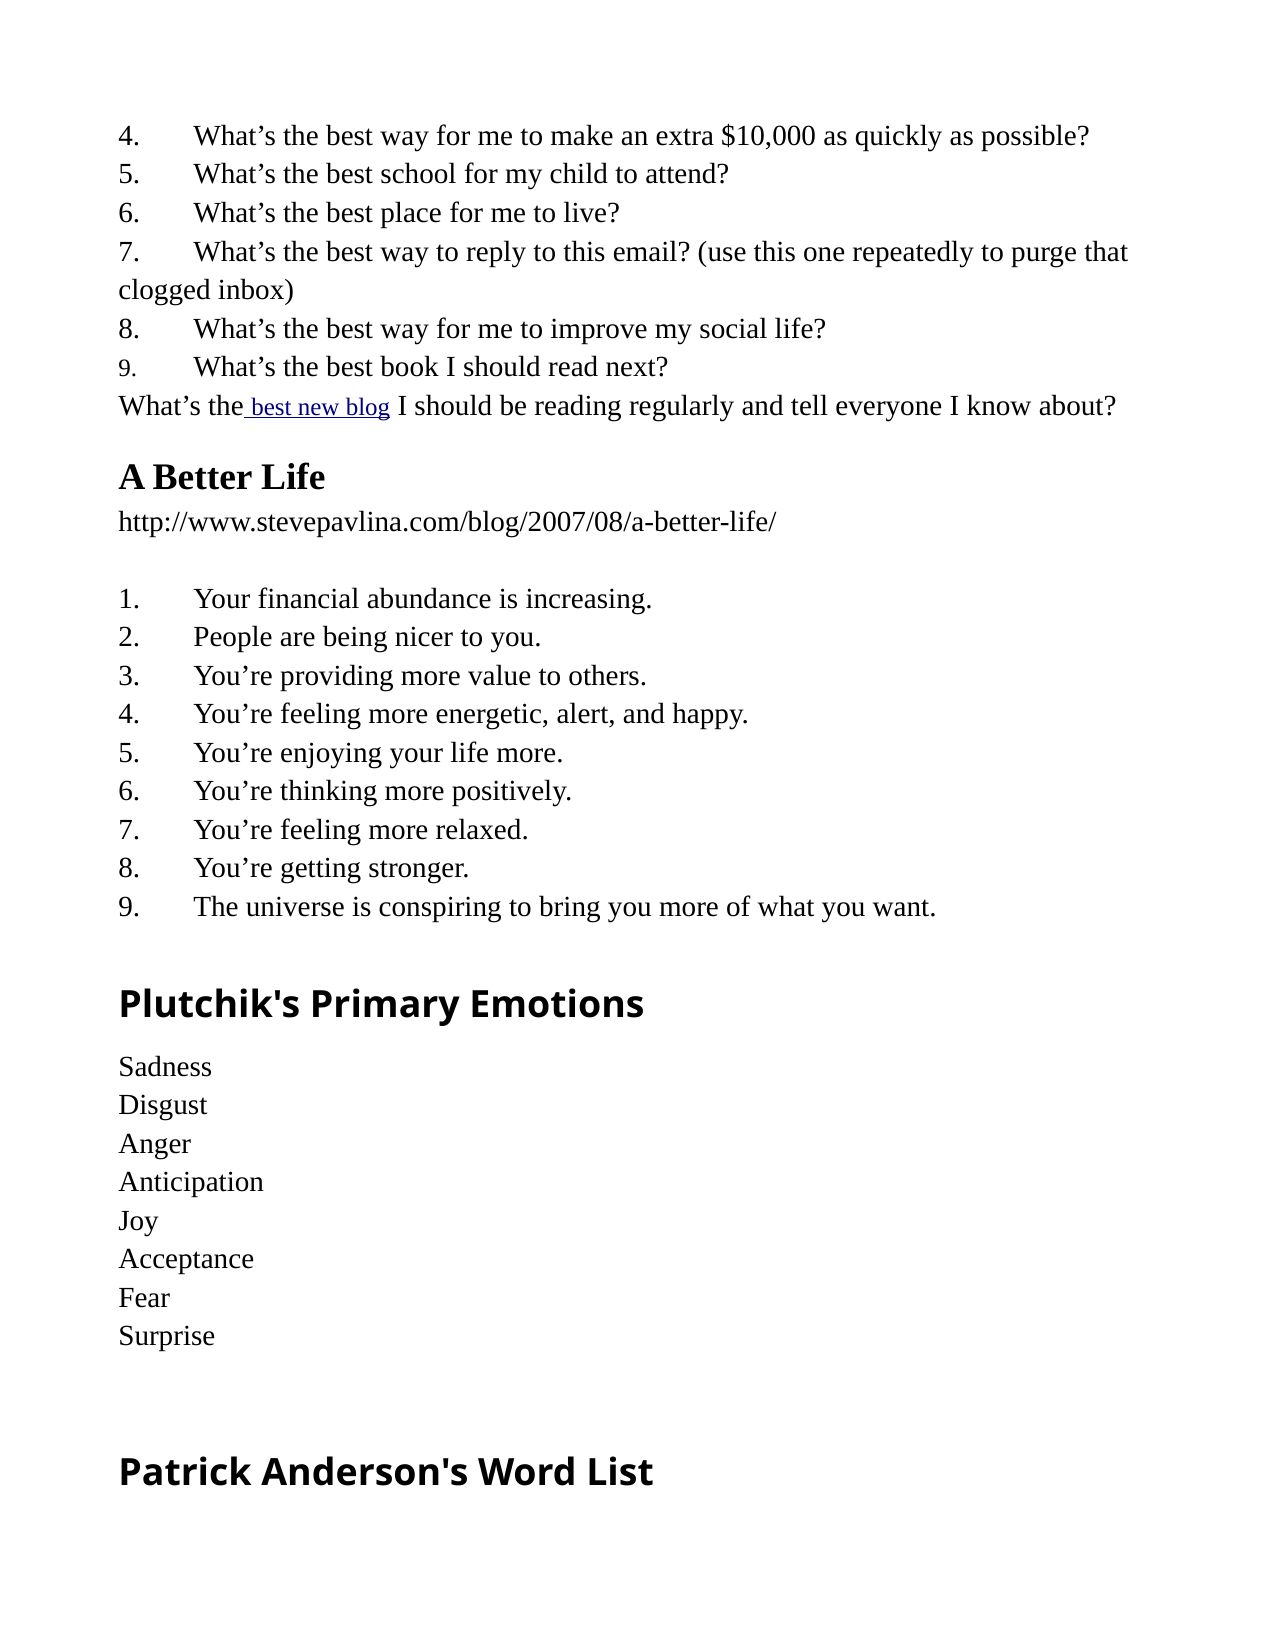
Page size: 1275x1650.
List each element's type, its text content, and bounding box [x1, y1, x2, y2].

text Anticipation [118, 1164, 1157, 1198]
list What’s the best way to reply to this email? (use this one repeatedly to purge that clogged inbox) [118, 234, 1157, 306]
text Joy [118, 1203, 1157, 1236]
text Fear [118, 1280, 1157, 1313]
list You’re providing more value to others. [118, 658, 1157, 691]
list You’re feeling more relaxed. [118, 812, 1157, 846]
text Acceptance [118, 1241, 1157, 1275]
list What’s the best school for my child to attend? [118, 157, 1157, 190]
subtitle Plutchik's Primary Emotions [118, 978, 1157, 1029]
text Surprise [118, 1318, 1157, 1352]
list The universe is conspiring to bring you more of what you want. [118, 889, 1157, 923]
list What’s the best book I should read next? [118, 349, 1157, 383]
text Disgust [118, 1087, 1157, 1121]
text Anger [118, 1126, 1157, 1159]
list What’s the best place for me to live? [118, 195, 1157, 229]
list You’re thinking more positively. [118, 773, 1157, 807]
list What’s the best way for me to improve my social life? [118, 311, 1157, 344]
text Sadness [118, 1049, 1157, 1082]
text What’s the best new blog I should be reading regularly and tell everyone I know about? [118, 388, 1157, 421]
list You’re enjoying your life more. [118, 735, 1157, 768]
list Your financial abundance is increasing. [118, 581, 1157, 614]
list You’re getting stronger. [118, 851, 1157, 884]
list People are being nicer to you. [118, 619, 1157, 653]
text http://www.stevepavlina.com/blog/2007/08/a-better-life/ [118, 504, 1157, 537]
list You’re feeling more energetic, alert, and happy. [118, 696, 1157, 730]
list What’s the best way for me to make an extra $10,000 as quickly as possible? [118, 118, 1157, 152]
text A Better Life [118, 454, 1157, 497]
subtitle Patrick Anderson's Word List [118, 1446, 1157, 1497]
